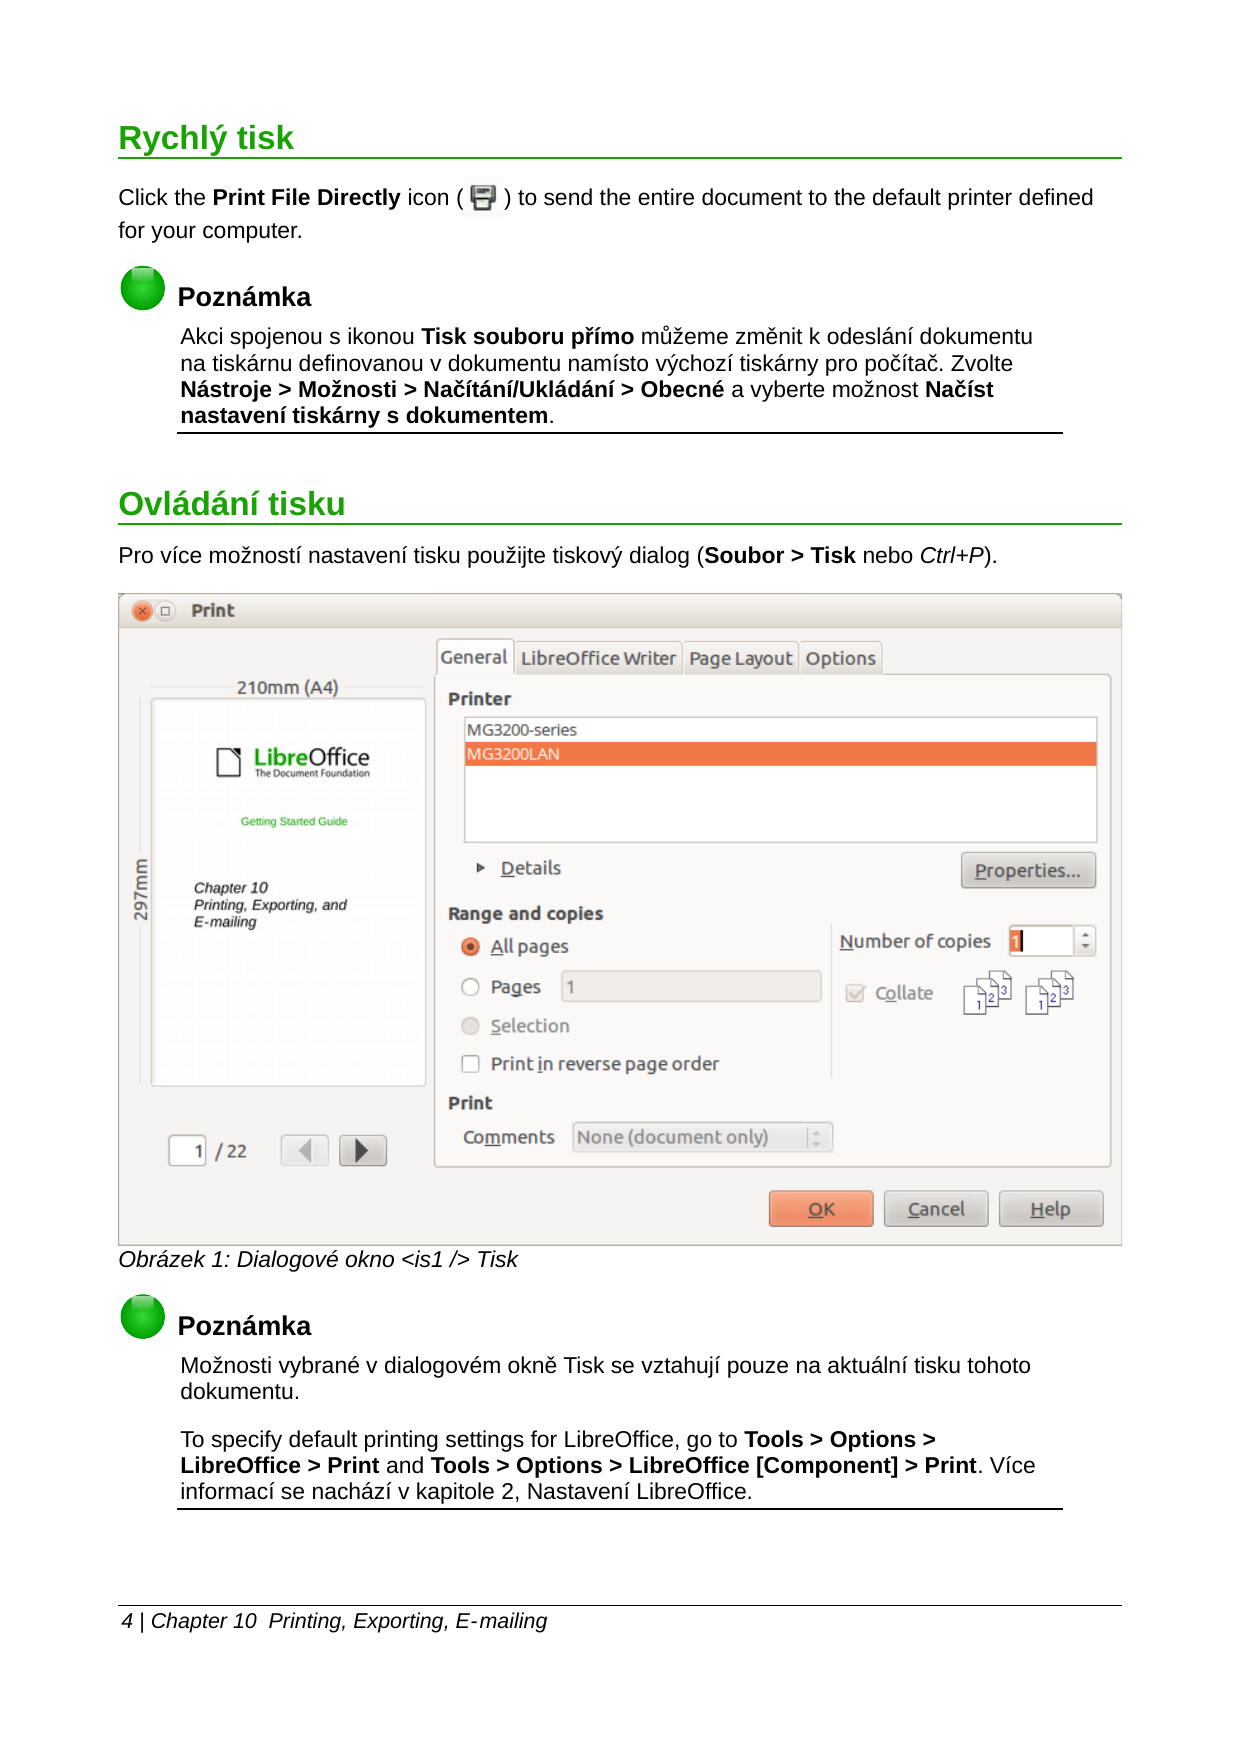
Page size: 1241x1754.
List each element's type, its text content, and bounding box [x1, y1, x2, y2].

text To specify default printing settings for LibreOffice, go to Tools > Options > LibreOffice > Print and Tools > Options > LibreOffice [Component] > Print. Více informací se nachází v kapitole 2, Nastavení LibreOffice. [177, 1422, 1063, 1508]
text Obrázek 1 : Dialogové okno <is1 /> Tisk [118, 1246, 1122, 1272]
picture [118, 593, 1123, 1246]
text Akci spojenou s ikonou Tisk souboru přímo můžeme změnit k odeslání dokumentu na tiskárnu definovanou v dokumentu namísto výchozí tiskárny pro počítač. Zvolte Nástroje > Možnosti > Načítání/Ukládání > Obecné a vyberte možnost Načíst nastavení tiskárny s dokumentem. [177, 320, 1063, 432]
text Pro více možností nastavení tisku použijte tiskový dialog (Soubor > Tisk nebo Ctrl+P). [118, 542, 1122, 569]
subtitle Ovládání tisku [118, 484, 1122, 523]
text Click the Print File Directly icon () to send the entire document to the default printer defined for your computer. [118, 176, 1122, 243]
subtitle Rychlý tisk [118, 118, 1122, 157]
subtitle Poznámka [118, 1292, 1122, 1341]
picture [463, 176, 504, 217]
text Možnosti vybrané v dialogovém okně Tisk se vztahují pouze na aktuální tisku tohoto dokumentu. [177, 1349, 1063, 1404]
subtitle Poznámka [118, 263, 1122, 313]
